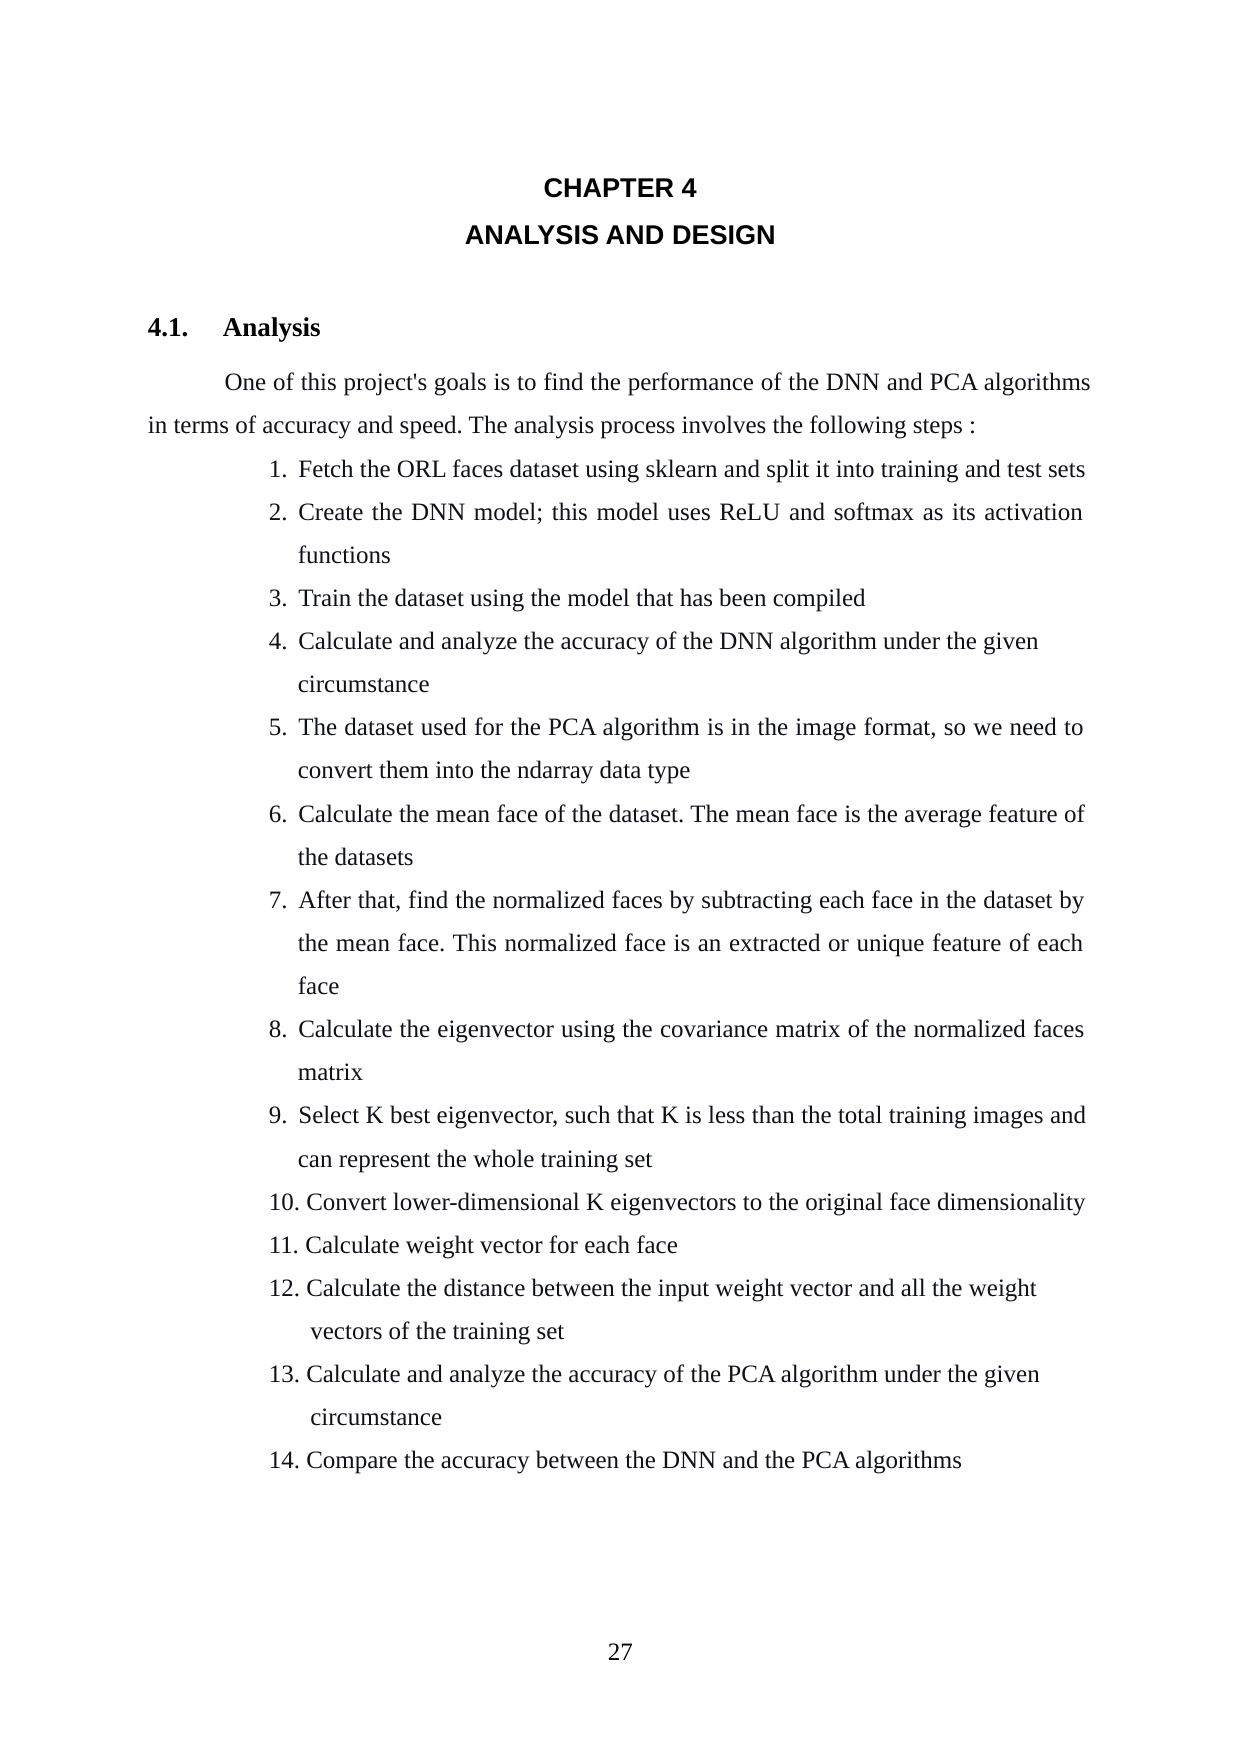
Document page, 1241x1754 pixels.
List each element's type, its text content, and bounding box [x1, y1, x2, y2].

list Convert lower-dimensional K eigenvectors to the original face dimensionality [192, 1187, 1093, 1216]
list Calculate the mean face of the dataset. The mean face is the average feature of the datasets [192, 799, 1093, 871]
list Calculate and analyze the accuracy of the DNN algorithm under the given circumstance [192, 626, 1093, 698]
list The dataset used for the PCA algorithm is in the image format, so we need to convert them into the ndarray data type [192, 712, 1093, 784]
subtitle Analysis [148, 312, 1093, 343]
list Calculate the distance between the input weight vector and all the weight vectors of the training set [192, 1273, 1093, 1345]
list Create the DNN model; this model uses ReLU and softmax as its activation functions [192, 497, 1093, 569]
list Calculate and analyze the accuracy of the PCA algorithm under the given circumstance [192, 1359, 1093, 1431]
list Fetch the ORL faces dataset using sklearn and split it into training and test sets [192, 454, 1093, 482]
list Select K best eigenvector, such that K is less than the total training images and can represent the whole training set [192, 1101, 1093, 1172]
list Compare the accuracy between the DNN and the PCA algorithms [192, 1446, 1093, 1474]
list Train the dataset using the model that has been compiled [192, 583, 1093, 612]
list After that, find the normalized faces by subtracting each face in the dataset by the mean face. This normalized face is an extracted or unique feature of each face [192, 885, 1093, 1000]
list Calculate the eigenvector using the covariance matrix of the normalized faces matrix [192, 1014, 1093, 1086]
text One of this project's goals is to find the performance of the DNN and PCA algorithms in terms of accuracy and speed. The analysis process involves the following steps : [148, 367, 1093, 439]
subtitle ANALYSIS AND DESIGN [148, 172, 1093, 251]
list Calculate weight vector for each face [192, 1230, 1093, 1259]
